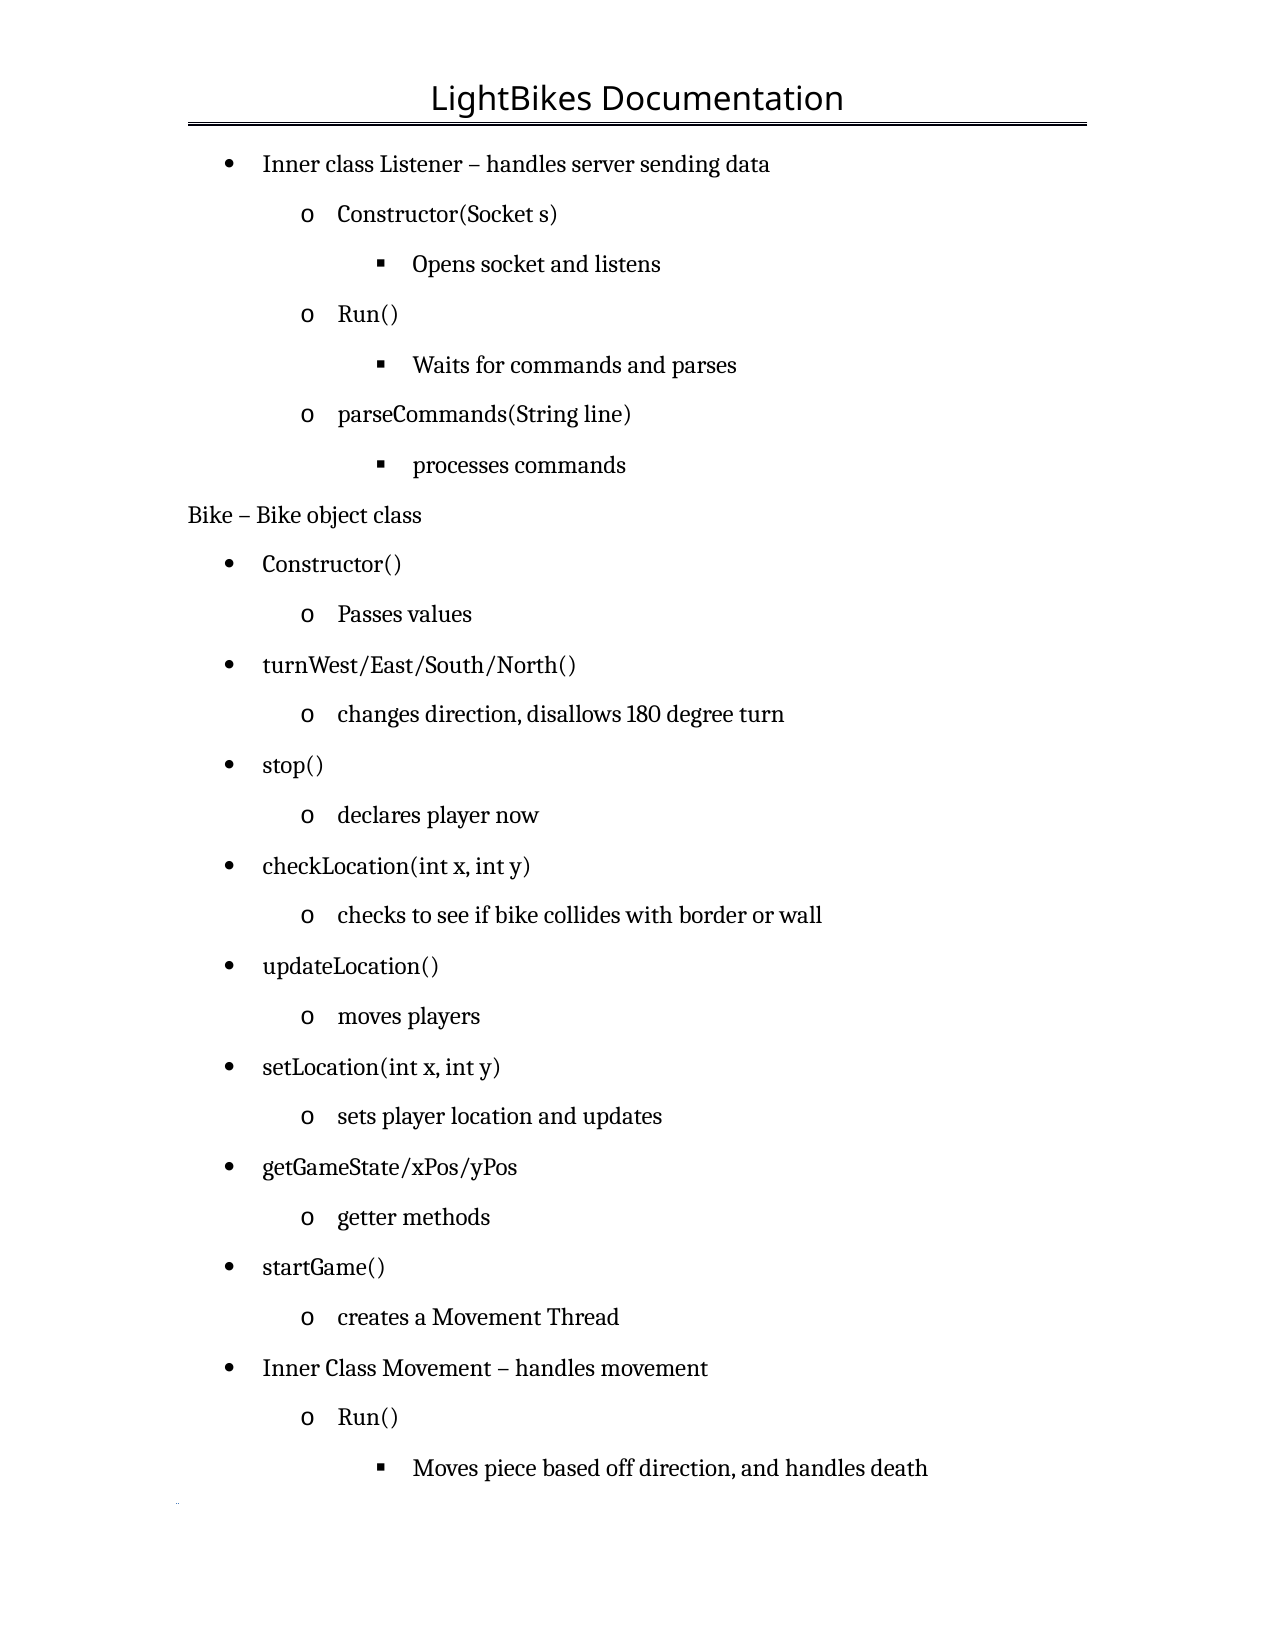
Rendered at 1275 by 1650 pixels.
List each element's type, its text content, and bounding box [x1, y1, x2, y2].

list checkLocation(int x, int y) [225, 852, 1087, 880]
list Run() [300, 1403, 1087, 1433]
list startGame() [225, 1253, 1087, 1282]
list Moves piece based off direction, and handles death [375, 1454, 1087, 1483]
list moves players [300, 1002, 1087, 1032]
list getGameState/xPos/yPos [225, 1153, 1087, 1182]
list Constructor(Socket s) [300, 199, 1087, 229]
list parseCommands(String line) [300, 400, 1087, 430]
list Opens socket and listens [375, 250, 1087, 279]
list checks to see if bike collides with border or wall [300, 901, 1087, 931]
list creates a Movement Thread [300, 1303, 1087, 1333]
list changes direction, disallows 180 degree turn [300, 700, 1087, 730]
list declares player now [300, 801, 1087, 831]
list stop() [225, 751, 1087, 780]
list processes commands [375, 451, 1087, 480]
list Passes values [300, 600, 1087, 630]
list Inner class Listener – handles server sending data [225, 150, 1087, 179]
text Bike – Bike object class [187, 501, 1087, 529]
list Waits for commands and parses [375, 351, 1087, 379]
list sets player location and updates [300, 1102, 1087, 1132]
list Inner Class Movement – handles movement [225, 1354, 1087, 1382]
list setLocation(int x, int y) [225, 1052, 1087, 1081]
list updateLocation() [225, 952, 1087, 981]
list Constructor() [225, 550, 1087, 579]
list Run() [300, 300, 1087, 330]
list turnWest/East/South/North() [225, 651, 1087, 679]
list getter methods [300, 1202, 1087, 1232]
